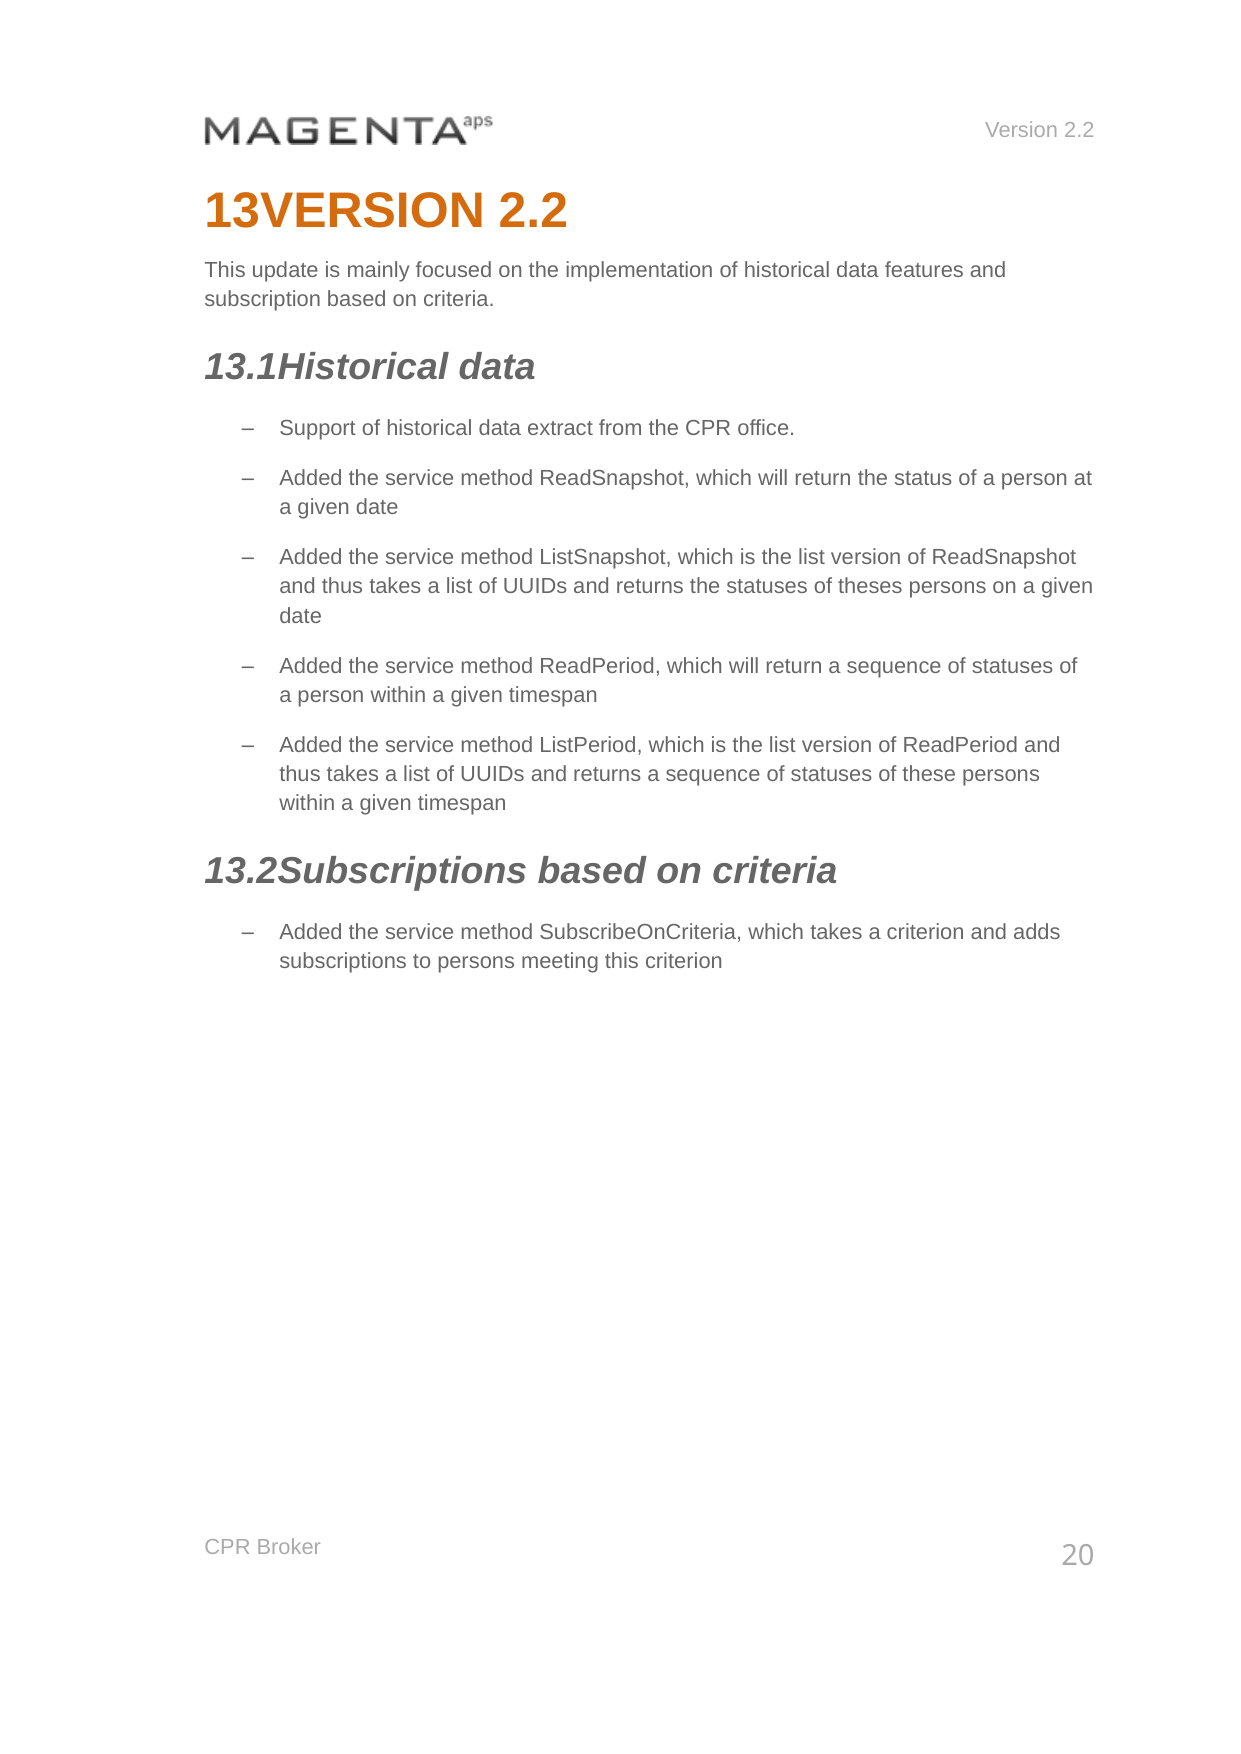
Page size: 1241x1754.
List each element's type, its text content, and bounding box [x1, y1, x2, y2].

picture [204, 116, 494, 145]
list Added the service method ReadPeriod, which will return a sequence of statuses of a person within a given timespan [242, 650, 1094, 708]
list Support of historical data extract from the CPR office. [242, 412, 1094, 441]
subtitle Subscriptions based on criteria [204, 837, 1094, 896]
subtitle Version 2.2 [204, 181, 1094, 239]
subtitle Historical data [204, 333, 1094, 391]
list Added the service method ListSnapshot, which is the list version of ReadSnapshot and thus takes a list of UUIDs and returns the statuses of theses persons on a given date [242, 541, 1094, 629]
text This update is mainly focused on the implementation of historical data features and subscription based on criteria. [204, 254, 1094, 312]
list Added the service method ReadSnapshot, which will return the status of a person at a given date [242, 462, 1094, 521]
list Added the service method ListPeriod, which is the list version of ReadPeriod and thus takes a list of UUIDs and returns a sequence of statuses of these persons within a given timespan [242, 729, 1094, 816]
list Added the service method SubscribeOnCriteria, which takes a criterion and adds subscriptions to persons meeting this criterion [242, 916, 1094, 975]
